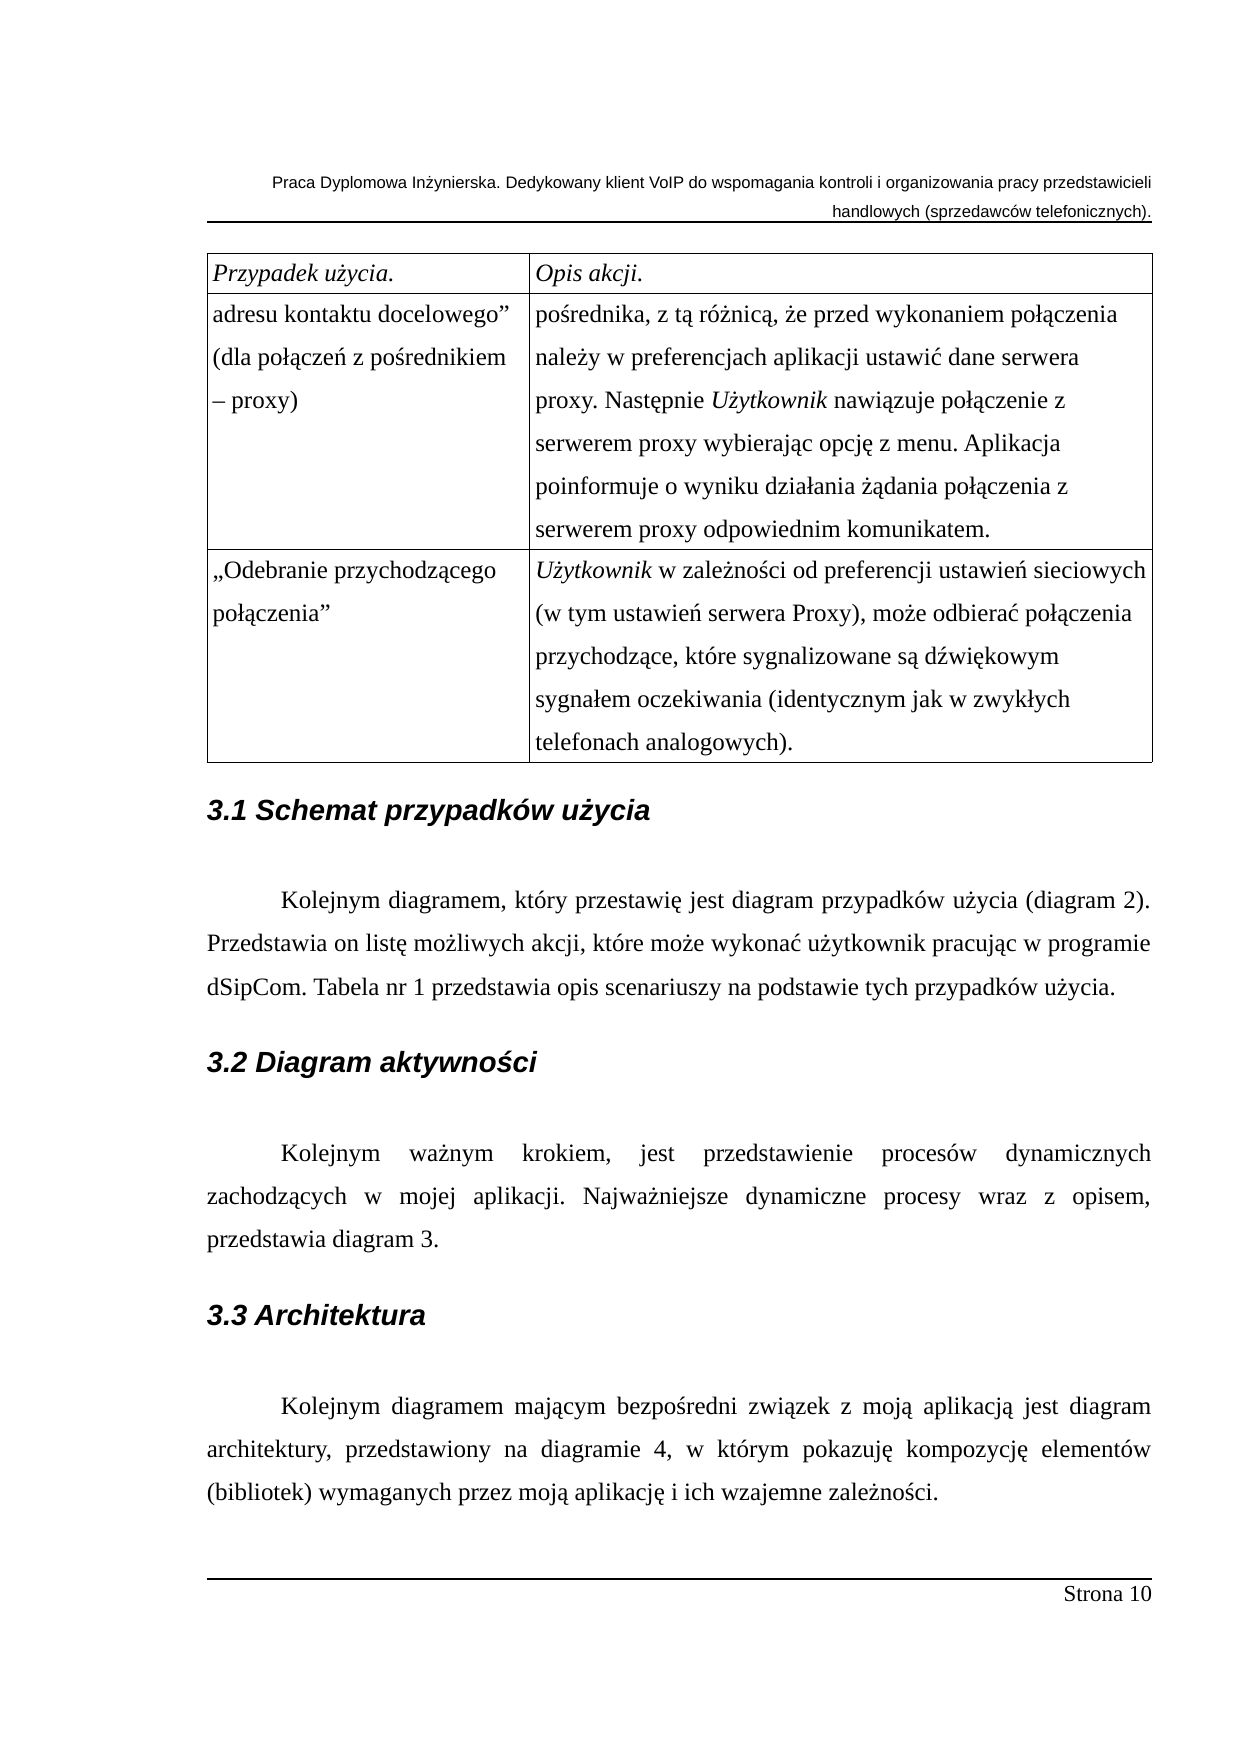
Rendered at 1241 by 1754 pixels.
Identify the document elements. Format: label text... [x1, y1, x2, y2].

text Kolejnym diagramem, który przestawię jest diagram przypadków użycia (diagram 2). Przedstawia on listę możliwych akcji, które może wykonać użytkownik pracując w programie dSipCom. Tabela nr 1 przedstawia opis scenariuszy na podstawie tych przypadków użycia. [207, 885, 1152, 1000]
subtitle 3.1 Schemat przypadków użycia [207, 793, 1152, 826]
text Kolejnym diagramem mającym bezpośredni związek z moją aplikacją jest diagram architektury, przedstawiony na diagramie 4, w którym pokazuję kompozycję elementów (bibliotek) wymaganych przez moją aplikację i ich wzajemne zależności. [207, 1391, 1152, 1506]
subtitle 3.2 Diagram aktywności [207, 1045, 1152, 1079]
table_cell adresu kontaktu docelowego” (dla połączeń z pośrednikiem – proxy) [208, 294, 529, 549]
table_header Przypadek użycia. [208, 254, 529, 293]
table_header Opis akcji. [530, 254, 1152, 293]
table_cell pośrednika, z tą różnicą, że przed wykonaniem połączenia należy w preferencjach aplikacji ustawić dane serwera proxy. Następnie Użytkownik nawiązuje połączenie z serwerem proxy wybierając opcję z menu. Aplikacja poinformuje o wyniku działania żądania połączenia z serwerem proxy odpowiednim komunikatem. [530, 294, 1152, 549]
table_cell Użytkownik w zależności od preferencji ustawień sieciowych (w tym ustawień serwera Proxy), może odbierać połączenia przychodzące, które sygnalizowane są dźwiękowym sygnałem oczekiwania (identycznym jak w zwykłych telefonach analogowych). [530, 550, 1152, 762]
table_cell „Odebranie przychodzącego połączenia” [208, 550, 529, 762]
subtitle 3.3 Architektura [207, 1298, 1152, 1332]
text Kolejnym ważnym krokiem, jest przedstawienie procesów dynamicznych zachodzących w mojej aplikacji. Najważniejsze dynamiczne procesy wraz z opisem, przedstawia diagram 3. [207, 1138, 1152, 1253]
